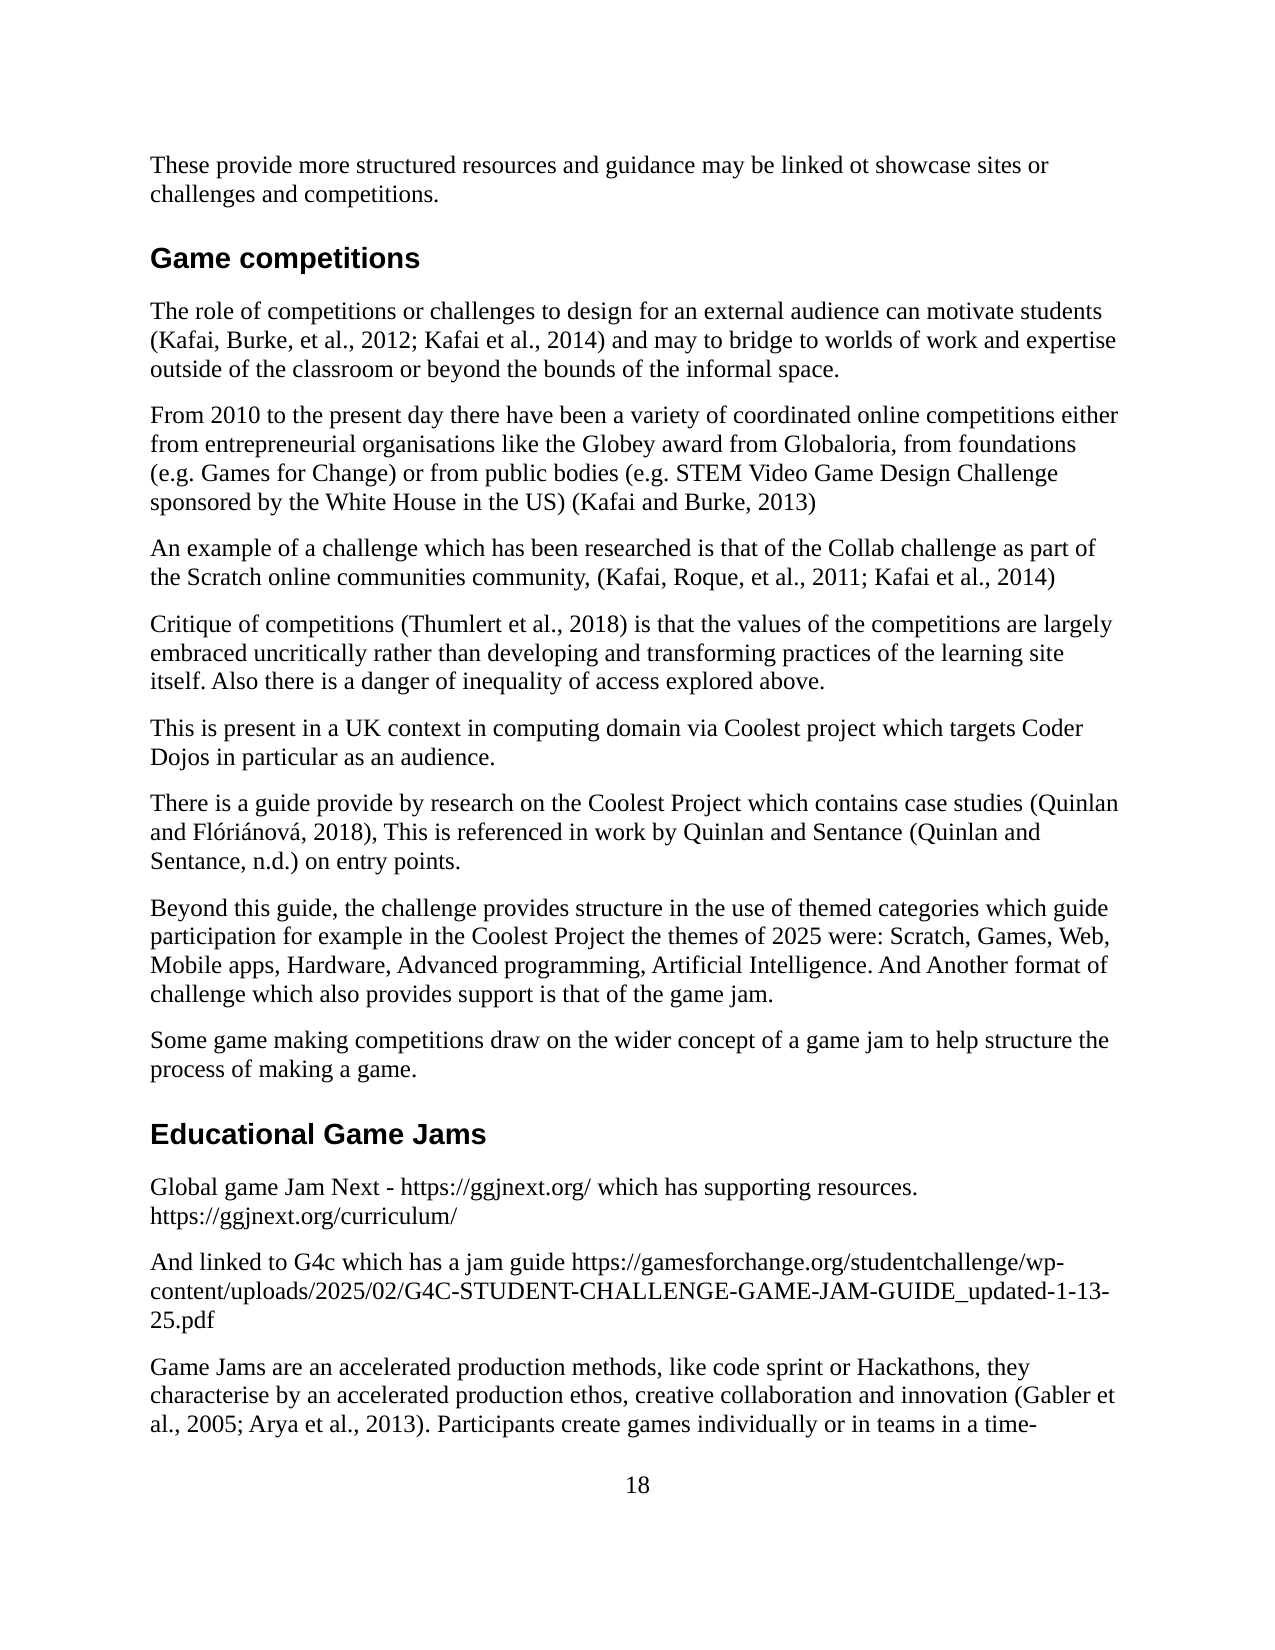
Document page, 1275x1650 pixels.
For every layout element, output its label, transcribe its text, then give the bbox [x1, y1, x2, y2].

text The role of competitions or challenges to design for an external audience can motivate students (Kafai, Burke, et al., 2012; Kafai et al., 2014) and may to bridge to worlds of work and expertise outside of the classroom or beyond the bounds of the informal space. [150, 296, 1125, 383]
text Critique of competitions (Thumlert et al., 2018) is that the values of the competitions are largely embraced uncritically rather than developing and transforming practices of the learning site itself. Also there is a danger of inequality of access explored above. [150, 609, 1125, 695]
text Beyond this guide, the challenge provides structure in the use of themed categories which guide participation for example in the Coolest Project the themes of 2025 were: Scratch, Games, Web, Mobile apps, Hardware, Advanced programming, Artificial Intelligence. And Another format of challenge which also provides support is that of the game jam. [150, 893, 1125, 1008]
text And linked to G4c which has a jam guide https://gamesforchange.org/studentchallenge/wp-content/uploads/2025/02/G4C-STUDENT-CHALLENGE-GAME-JAM-GUIDE_updated-1-13-25.pdf [150, 1247, 1125, 1334]
text These provide more structured resources and guidance may be linked ot showcase sites or challenges and competitions. [150, 150, 1125, 207]
subtitle Educational Game Jams [150, 1117, 1125, 1151]
text Global game Jam Next - https://ggjnext.org/ which has supporting resources. https://ggjnext.org/curriculum/ [150, 1172, 1125, 1229]
text This is present in a UK context in computing domain via Coolest project which targets Coder Dojos in particular as an audience. [150, 713, 1125, 771]
text From 2010 to the present day there have been a variety of coordinated online competitions either from entrepreneurial organisations like the Globey award from Globaloria, from foundations (e.g. Games for Change) or from public bodies (e.g. STEM Video Game Design Challenge sponsored by the White House in the US) (Kafai and Burke, 2013) [150, 401, 1125, 516]
text There is a guide provide by research on the Coolest Project which contains case studies (Quinlan and Flóriánová, 2018), This is referenced in work by Quinlan and Sentance (Quinlan and Sentance, n.d.) on entry points. [150, 788, 1125, 875]
text An example of a challenge which has been researched is that of the Collab challenge as part of the Scratch online communities community, (Kafai, Roque, et al., 2011; Kafai et al., 2014) [150, 533, 1125, 591]
text Some game making competitions draw on the wider concept of a game jam to help structure the process of making a game. [150, 1026, 1125, 1083]
text Game Jams are an accelerated production methods, like code sprint or Hackathons, they characterise by an accelerated production ethos, creative collaboration and innovation (Gabler et al., 2005; Arya et al., 2013). Participants create games individually or in teams in a time- [150, 1352, 1125, 1438]
subtitle Game competitions [150, 241, 1125, 275]
